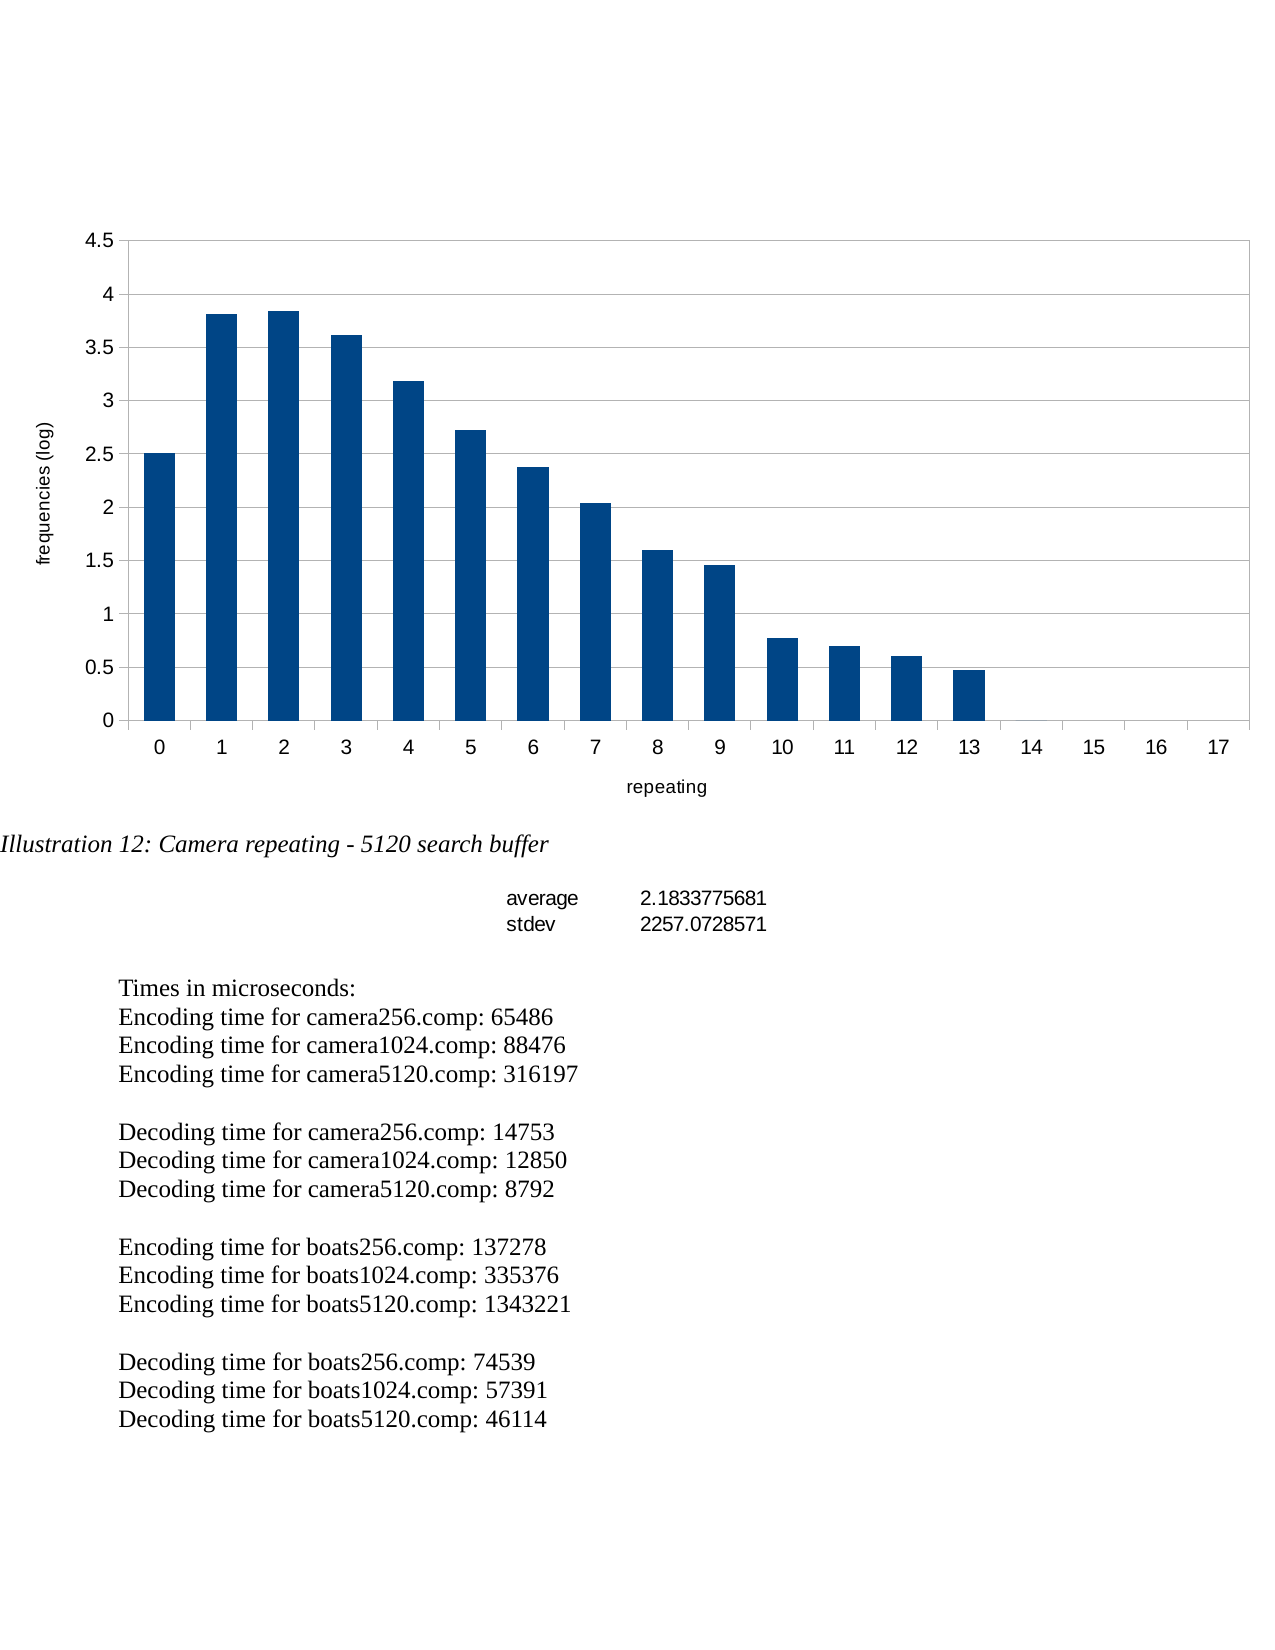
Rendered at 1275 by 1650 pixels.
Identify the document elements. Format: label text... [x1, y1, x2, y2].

text Encoding time for camera256.comp: 65486 [118, 1002, 1157, 1030]
text Decoding time for boats1024.comp: 57391 [118, 1375, 1157, 1404]
text Encoding time for camera1024.comp: 88476 [118, 1030, 1157, 1059]
text Decoding time for boats5120.comp: 46114 [118, 1404, 1157, 1433]
text Decoding time for camera256.comp: 14753 [118, 1117, 1157, 1145]
text Encoding time for camera5120.comp: 316197 [118, 1059, 1157, 1088]
text Encoding time for boats256.comp: 137278 [118, 1232, 1157, 1260]
text Illustration 12: Camera repeating - 5120 search buffer [0, 829, 1275, 858]
text Decoding time for camera5120.comp: 8792 [118, 1174, 1157, 1203]
text Encoding time for boats5120.comp: 1343221 [118, 1289, 1157, 1318]
text Decoding time for boats256.comp: 74539 [118, 1347, 1157, 1375]
text Decoding time for camera1024.comp: 12850 [118, 1145, 1157, 1174]
text Times in microseconds: [118, 973, 1157, 1002]
text Encoding time for boats1024.comp: 335376 [118, 1260, 1157, 1289]
